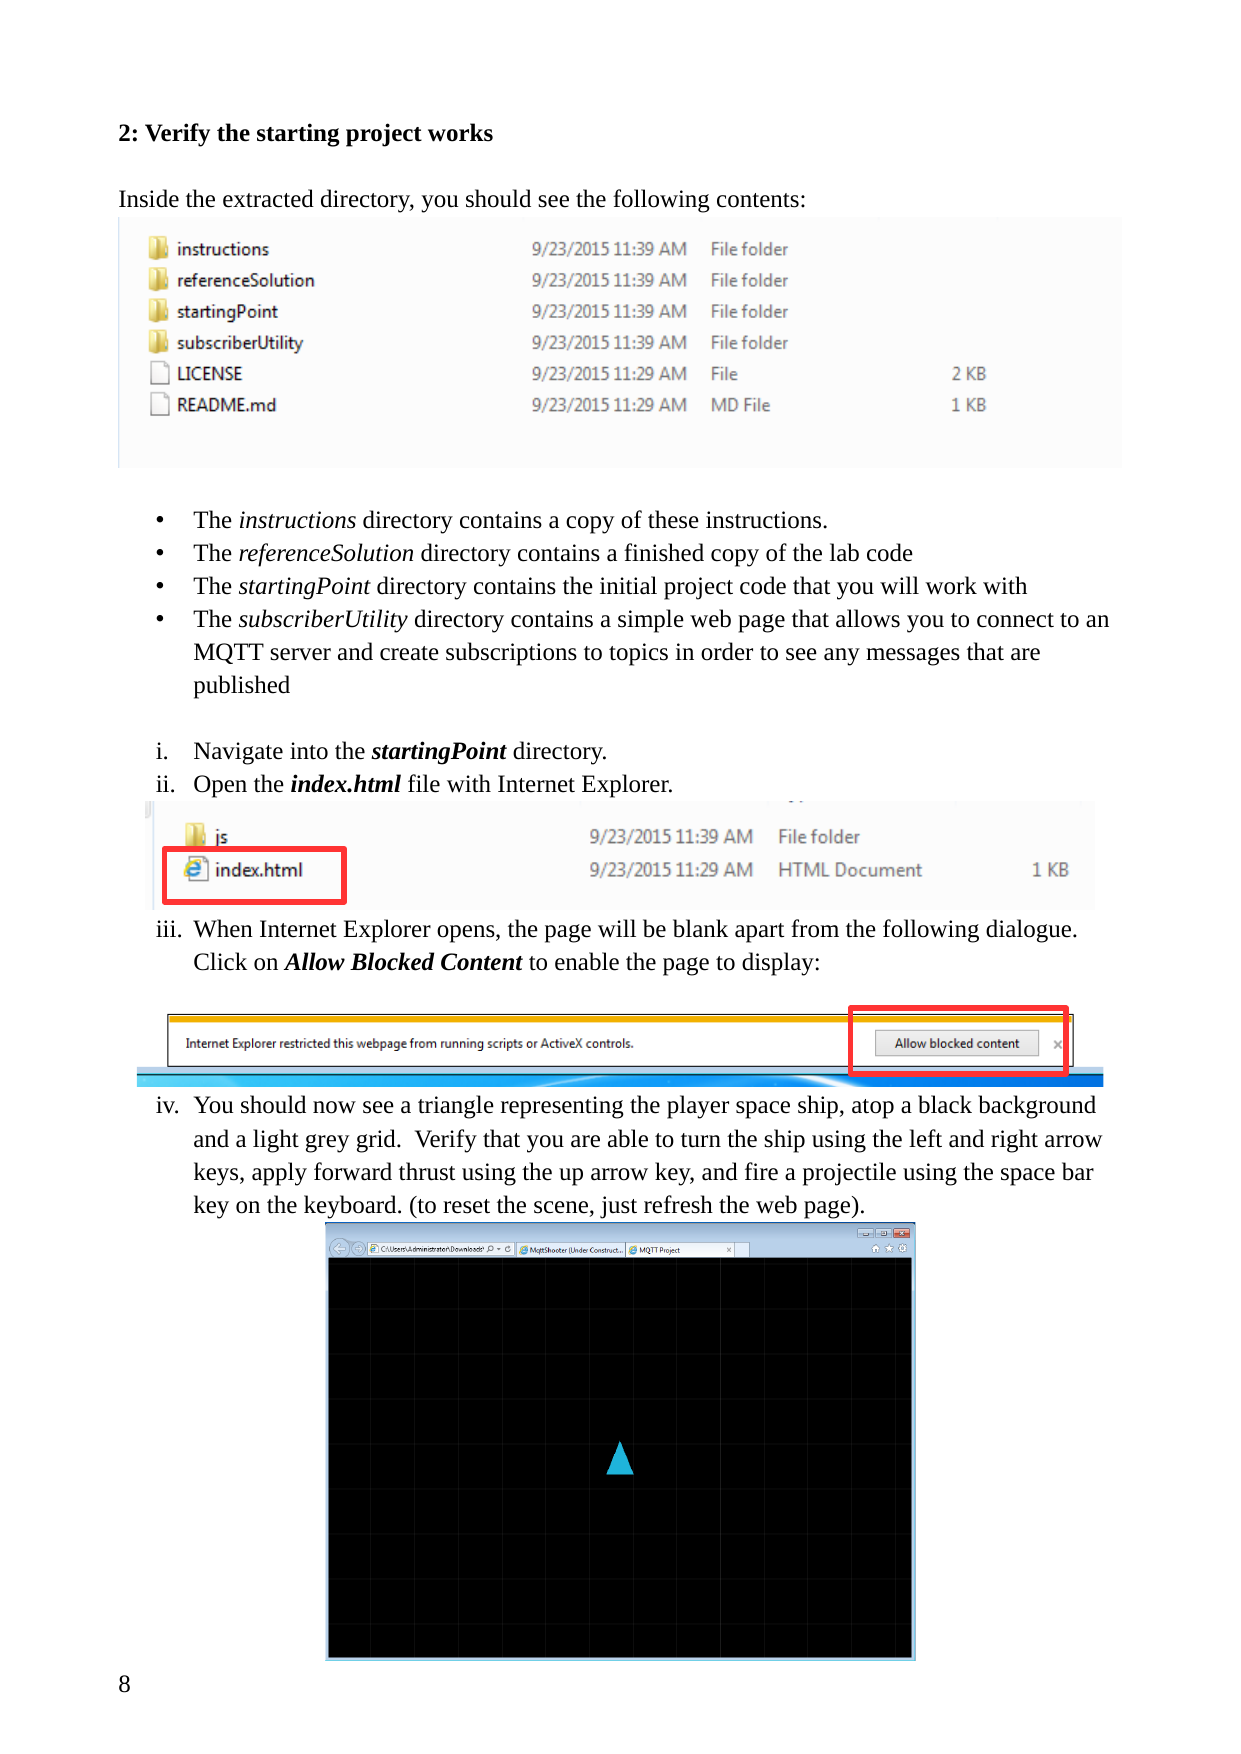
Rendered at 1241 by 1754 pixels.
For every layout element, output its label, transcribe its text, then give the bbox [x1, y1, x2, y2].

list The startingPoint directory contains the initial project code that you will work with [156, 571, 1122, 599]
picture [118, 217, 1123, 468]
list The referenceSolution directory contains a finished copy of the lab code [156, 538, 1122, 566]
list Open the index.html file with Internet Explorer. [156, 769, 1122, 798]
text Inside the extracted directory, you should see the following contents: [118, 184, 1122, 213]
list The subscriberUtility directory contains a simple web page that allows you to connect to an MQTT server and create subscriptions to topics in order to see any messages that are published [156, 604, 1122, 698]
list The instructions directory contains a copy of these instructions. [156, 505, 1122, 533]
list When Internet Explorer opens, the page will be blank apart from the following dialogue. Click on Allow Blocked Content to enable the page to display: [156, 802, 1122, 976]
picture [136, 980, 1104, 1087]
picture [325, 1222, 916, 1661]
list You should now see a triangle representing the player space ship, atop a black background and a light grey grid. Verify that you are able to turn the ship using the left and right arrow keys, apply forward thrust using the up arrow key, and fire a projectile using the space bar key on the keyboard. (to reset the scene, just refresh the web page). [156, 980, 1122, 1218]
picture [145, 801, 1096, 910]
list Navigate into the startingPoint directory. [156, 736, 1122, 764]
text 2: Verify the starting project works [118, 118, 1122, 147]
